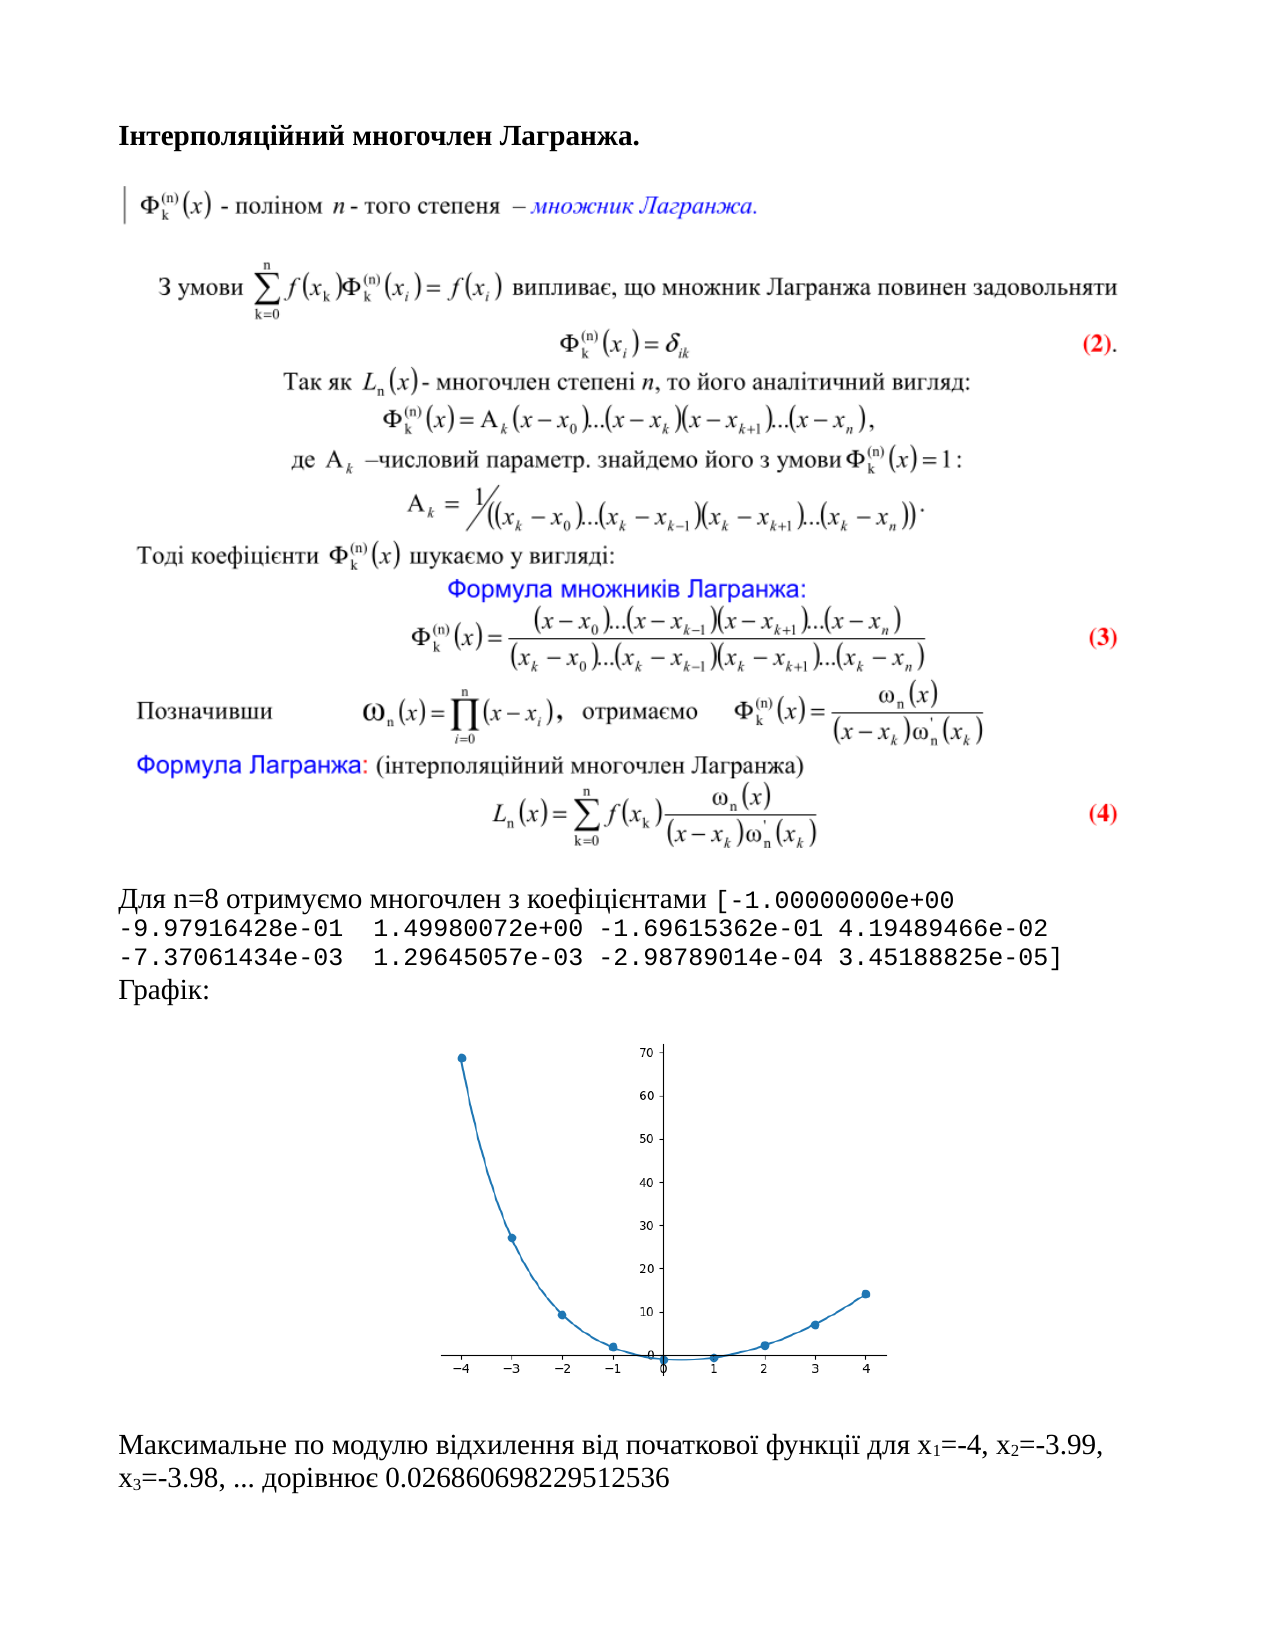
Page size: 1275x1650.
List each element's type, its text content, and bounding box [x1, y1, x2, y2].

text Максимальне по модулю відхилення від початкової функції для x1=-4, x2=-3.99, x3=-3.98, ... дорівнює 0.026860698229512536 [118, 1427, 1157, 1494]
picture [118, 185, 1157, 848]
text -9.97916428e-01 1.49980072e+00 -1.69615362e-01 4.19489466e-02 [118, 916, 1157, 944]
picture [433, 1018, 906, 1394]
text Для n=8 отримуємо многочлен з коефіцієнтами [-1.00000000e+00 [118, 881, 1157, 916]
text Графік: [118, 972, 1157, 1006]
text -7.37061434e-03 1.29645057e-03 -2.98789014e-04 3.45188825e-05] [118, 944, 1157, 972]
text Інтерполяційний многочлен Лагранжа. [118, 118, 1157, 152]
